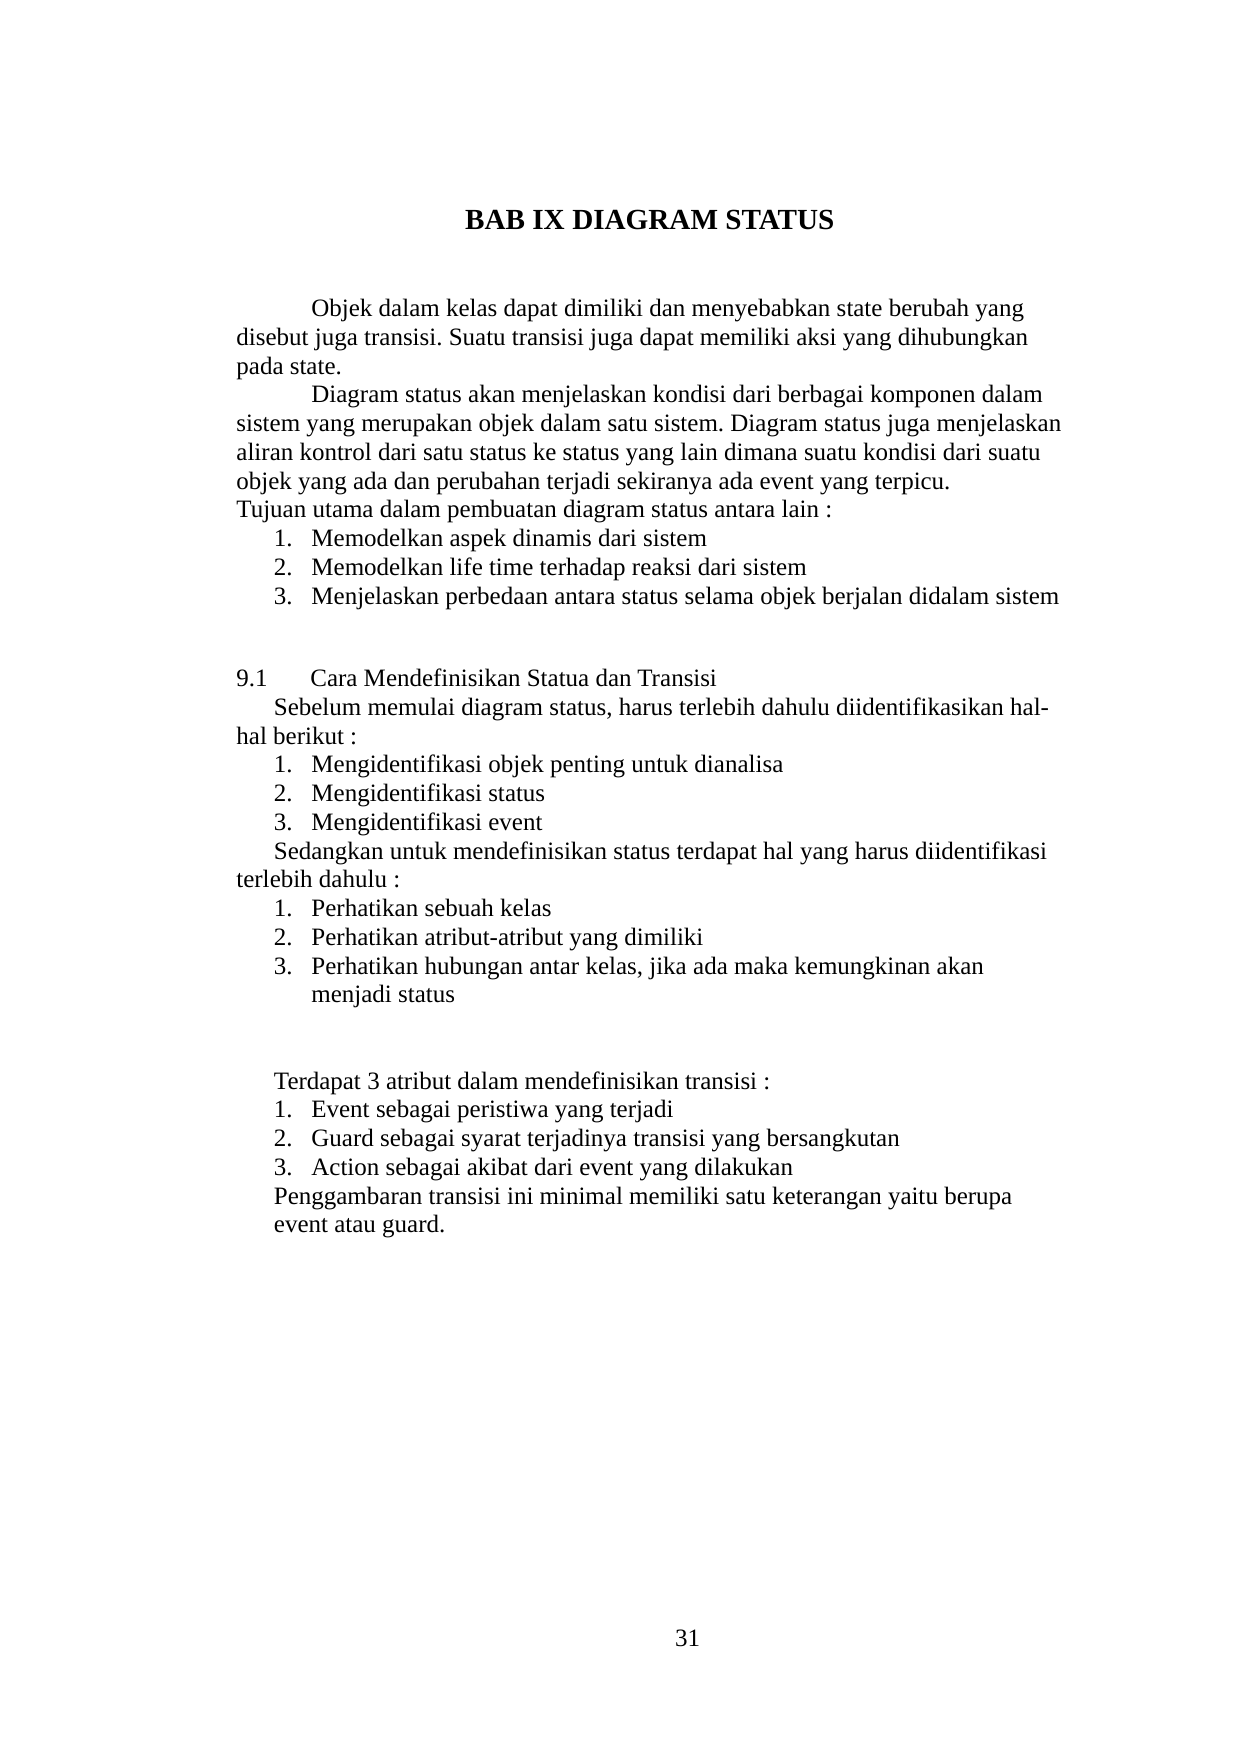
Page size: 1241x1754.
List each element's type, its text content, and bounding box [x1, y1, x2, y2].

list Event sebagai peristiwa yang terjadi [274, 1094, 1063, 1123]
list Perhatikan sebuah kelas [274, 893, 1063, 922]
text Penggambaran transisi ini minimal memiliki satu keterangan yaitu berupa event atau guard. [274, 1181, 1063, 1238]
subtitle 9.1 Cara Mendefinisikan Statua dan Transisi [236, 663, 1063, 692]
list Mengidentifikasi objek penting untuk dianalisa [274, 749, 1063, 778]
text Terdapat 3 atribut dalam mendefinisikan transisi : [236, 1066, 1063, 1094]
list Memodelkan aspek dinamis dari sistem [274, 523, 1063, 552]
text Diagram status akan menjelaskan kondisi dari berbagai komponen dalam sistem yang merupakan objek dalam satu sistem. Diagram status juga menjelaskan aliran kontrol dari satu status ke status yang lain dimana suatu kondisi dari suatu objek yang ada dan perubahan terjadi sekiranya ada event yang terpicu. [236, 379, 1063, 494]
list Mengidentifikasi status [274, 778, 1063, 807]
list Perhatikan atribut-atribut yang dimiliki [274, 922, 1063, 951]
subtitle BAB IX DIAGRAM STATUS [236, 202, 1063, 236]
text Objek dalam kelas dapat dimiliki dan menyebabkan state berubah yang disebut juga transisi. Suatu transisi juga dapat memiliki aksi yang dihubungkan pada state. [236, 293, 1063, 379]
list Menjelaskan perbedaan antara status selama objek berjalan didalam sistem [274, 581, 1063, 609]
text Tujuan utama dalam pembuatan diagram status antara lain : [236, 494, 1063, 523]
text Sedangkan untuk mendefinisikan status terdapat hal yang harus diidentifikasi terlebih dahulu : [236, 836, 1063, 893]
list Perhatikan hubungan antar kelas, jika ada maka kemungkinan akan menjadi status [274, 951, 1063, 1008]
list Mengidentifikasi event [274, 807, 1063, 836]
list Memodelkan life time terhadap reaksi dari sistem [274, 552, 1063, 581]
list Guard sebagai syarat terjadinya transisi yang bersangkutan [274, 1123, 1063, 1152]
text Sebelum memulai diagram status, harus terlebih dahulu diidentifikasikan hal-hal berikut : [236, 692, 1063, 749]
list Action sebagai akibat dari event yang dilakukan [274, 1152, 1063, 1181]
